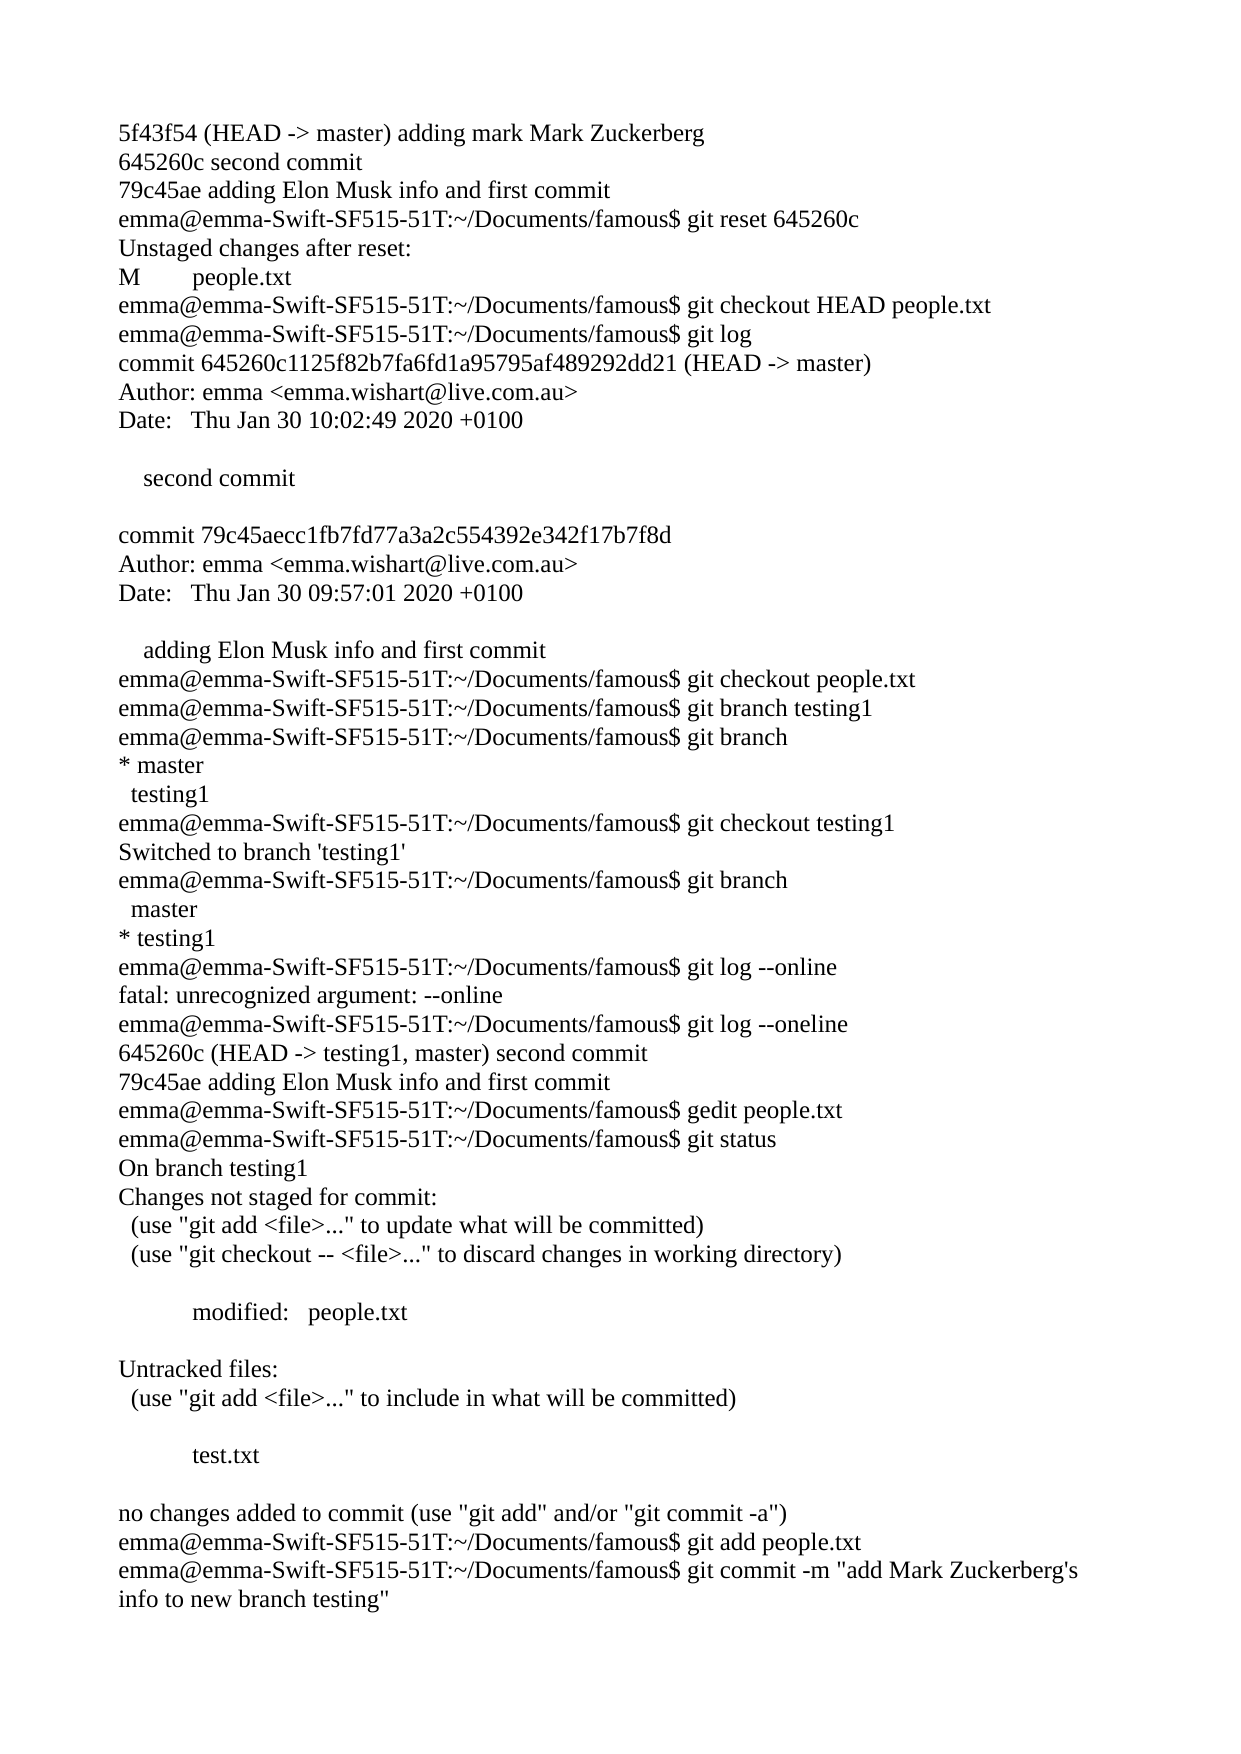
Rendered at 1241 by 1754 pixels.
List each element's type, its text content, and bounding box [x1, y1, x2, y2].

text * testing1 [118, 923, 1122, 952]
text master [118, 894, 1122, 923]
text emma@emma-Swift-SF515-51T:~/Documents/famous$ git branch testing1 [118, 693, 1122, 722]
text M people.txt [118, 262, 1122, 291]
text emma@emma-Swift-SF515-51T:~/Documents/famous$ git reset 645260c [118, 204, 1122, 233]
text Unstaged changes after reset: [118, 233, 1122, 262]
text second commit [118, 463, 1122, 492]
text 5f43f54 (HEAD -> master) adding mark Mark Zuckerberg [118, 118, 1122, 147]
text 79c45ae adding Elon Musk info and first commit [118, 1067, 1122, 1096]
text emma@emma-Swift-SF515-51T:~/Documents/famous$ git add people.txt [118, 1527, 1122, 1556]
text Switched to branch 'testing1' [118, 837, 1122, 866]
text * master [118, 751, 1122, 779]
text 645260c (HEAD -> testing1, master) second commit [118, 1038, 1122, 1067]
text Changes not staged for commit: [118, 1182, 1122, 1211]
text Author: emma <emma.wishart@live.com.au> [118, 377, 1122, 406]
text emma@emma-Swift-SF515-51T:~/Documents/famous$ git checkout people.txt [118, 664, 1122, 693]
text emma@emma-Swift-SF515-51T:~/Documents/famous$ git log --oneline [118, 1009, 1122, 1038]
text adding Elon Musk info and first commit [118, 636, 1122, 664]
text commit 645260c1125f82b7fa6fd1a95795af489292dd21 (HEAD -> master) [118, 348, 1122, 377]
text Author: emma <emma.wishart@live.com.au> [118, 549, 1122, 578]
text emma@emma-Swift-SF515-51T:~/Documents/famous$ git checkout HEAD people.txt [118, 291, 1122, 319]
text Date: Thu Jan 30 10:02:49 2020 +0100 [118, 406, 1122, 434]
text emma@emma-Swift-SF515-51T:~/Documents/famous$ git branch [118, 722, 1122, 751]
text emma@emma-Swift-SF515-51T:~/Documents/famous$ git log --online [118, 952, 1122, 981]
text (use "git checkout -- <file>..." to discard changes in working directory) [118, 1239, 1122, 1268]
text Untracked files: [118, 1354, 1122, 1383]
text test.txt [118, 1441, 1122, 1469]
text emma@emma-Swift-SF515-51T:~/Documents/famous$ git log [118, 319, 1122, 348]
text modified: people.txt [118, 1297, 1122, 1326]
text 79c45ae adding Elon Musk info and first commit [118, 176, 1122, 204]
text Date: Thu Jan 30 09:57:01 2020 +0100 [118, 578, 1122, 607]
text (use "git add <file>..." to update what will be committed) [118, 1211, 1122, 1239]
text On branch testing1 [118, 1153, 1122, 1182]
text commit 79c45aecc1fb7fd77a3a2c554392e342f17b7f8d [118, 521, 1122, 549]
text emma@emma-Swift-SF515-51T:~/Documents/famous$ git status [118, 1124, 1122, 1153]
text (use "git add <file>..." to include in what will be committed) [118, 1383, 1122, 1412]
text emma@emma-Swift-SF515-51T:~/Documents/famous$ git branch [118, 866, 1122, 894]
text testing1 [118, 779, 1122, 808]
text 645260c second commit [118, 147, 1122, 176]
text emma@emma-Swift-SF515-51T:~/Documents/famous$ git checkout testing1 [118, 808, 1122, 837]
text fatal: unrecognized argument: --online [118, 981, 1122, 1009]
text no changes added to commit (use "git add" and/or "git commit -a") [118, 1498, 1122, 1527]
text emma@emma-Swift-SF515-51T:~/Documents/famous$ git commit -m "add Mark Zuckerberg's info to new branch testing" [118, 1556, 1122, 1613]
text emma@emma-Swift-SF515-51T:~/Documents/famous$ gedit people.txt [118, 1096, 1122, 1124]
